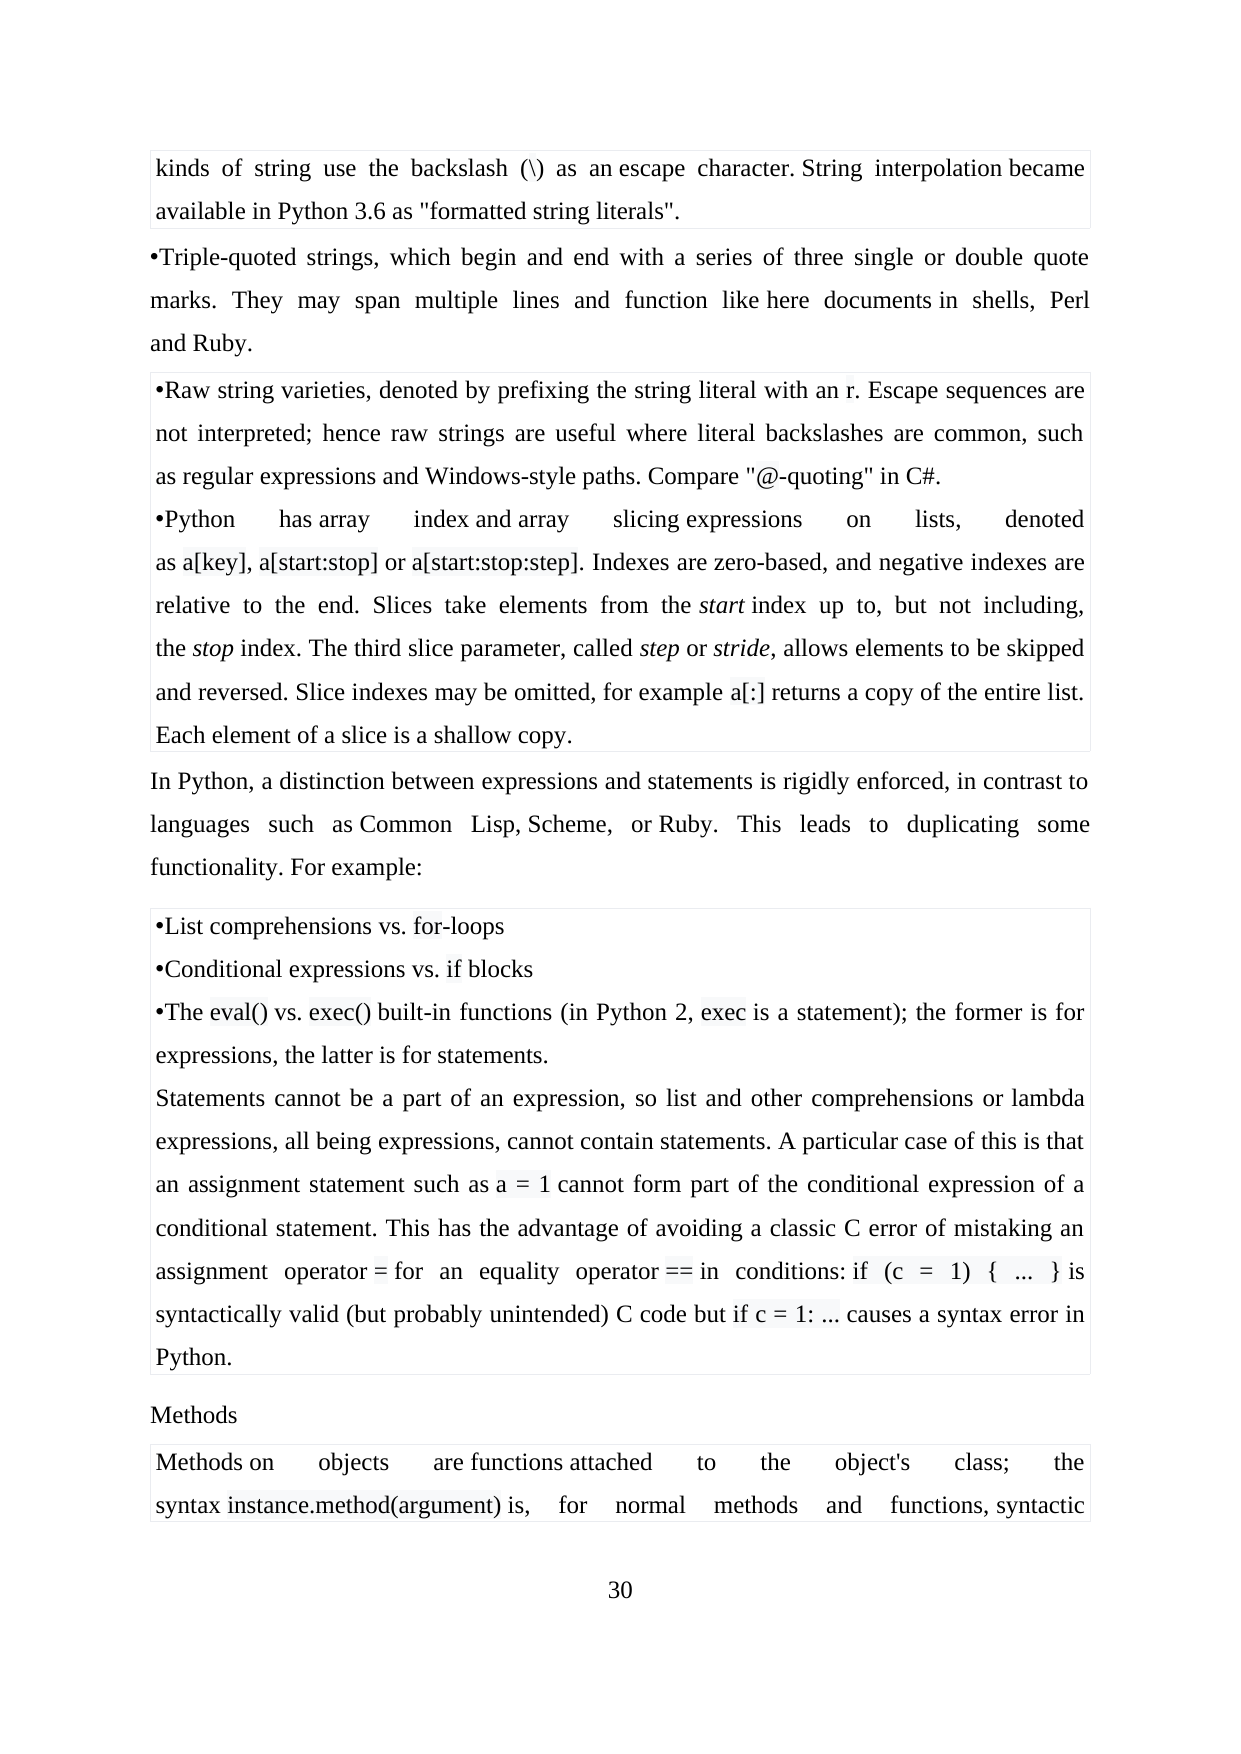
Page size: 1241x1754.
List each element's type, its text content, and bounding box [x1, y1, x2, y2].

list Conditional expressions vs. if blocks [151, 951, 1090, 983]
list Raw string varieties, denoted by prefixing the string literal with an r. Escape sequences are not interpreted; hence raw strings are useful where literal backslashes are common, such as regular expressions and Windows-style paths. Compare "@-quoting" in C#. [151, 373, 1090, 490]
list The eval() vs. exec() built-in functions (in Python 2, exec is a statement); the former is for expressions, the latter is for statements. [151, 994, 1090, 1069]
list Triple-quoted strings, which begin and end with a series of three single or double quote marks. They may span multiple lines and function like here documents in shells, Perl and Ruby. [150, 242, 1090, 357]
list Python has array index and array slicing expressions on lists, denoted as a[key], a[start:stop] or a[start:stop:step]. Indexes are zero-based, and negative indexes are relative to the end. Slices take elements from the start index up to, but not including, the stop index. The third slice parameter, called step or stride, allows elements to be skipped and reversed. Slice indexes may be omitted, for example a[:] returns a copy of the entire list. Each element of a slice is a shallow copy. [151, 501, 1090, 751]
text In Python, a distinction between expressions and statements is rigidly enforced, in contrast to languages such as Common Lisp, Scheme, or Ruby. This leads to duplicating some functionality. For example: [150, 766, 1090, 881]
list kinds of string use the backslash (\) as an escape character. String interpolation became available in Python 3.6 as "formatted string literals". [151, 151, 1090, 228]
subtitle Methods [150, 1401, 1090, 1429]
text Statements cannot be a part of an expression, so list and other comprehensions or lambda expressions, all being expressions, cannot contain statements. A particular case of this is that an assignment statement such as a = 1 cannot form part of the conditional expression of a conditional statement. This has the advantage of avoiding a classic C error of mistaking an assignment operator = for an equality operator == in conditions: if (c = 1) { ... } is syntactically valid (but probably unintended) C code but if c = 1: ... causes a syntax error in Python. [151, 1080, 1090, 1374]
text Methods on objects are functions attached to the object's class; the syntax instance.method(argument) is, for normal methods and functions, syntactic [151, 1445, 1090, 1521]
list List comprehensions vs. for-loops [151, 909, 1090, 939]
